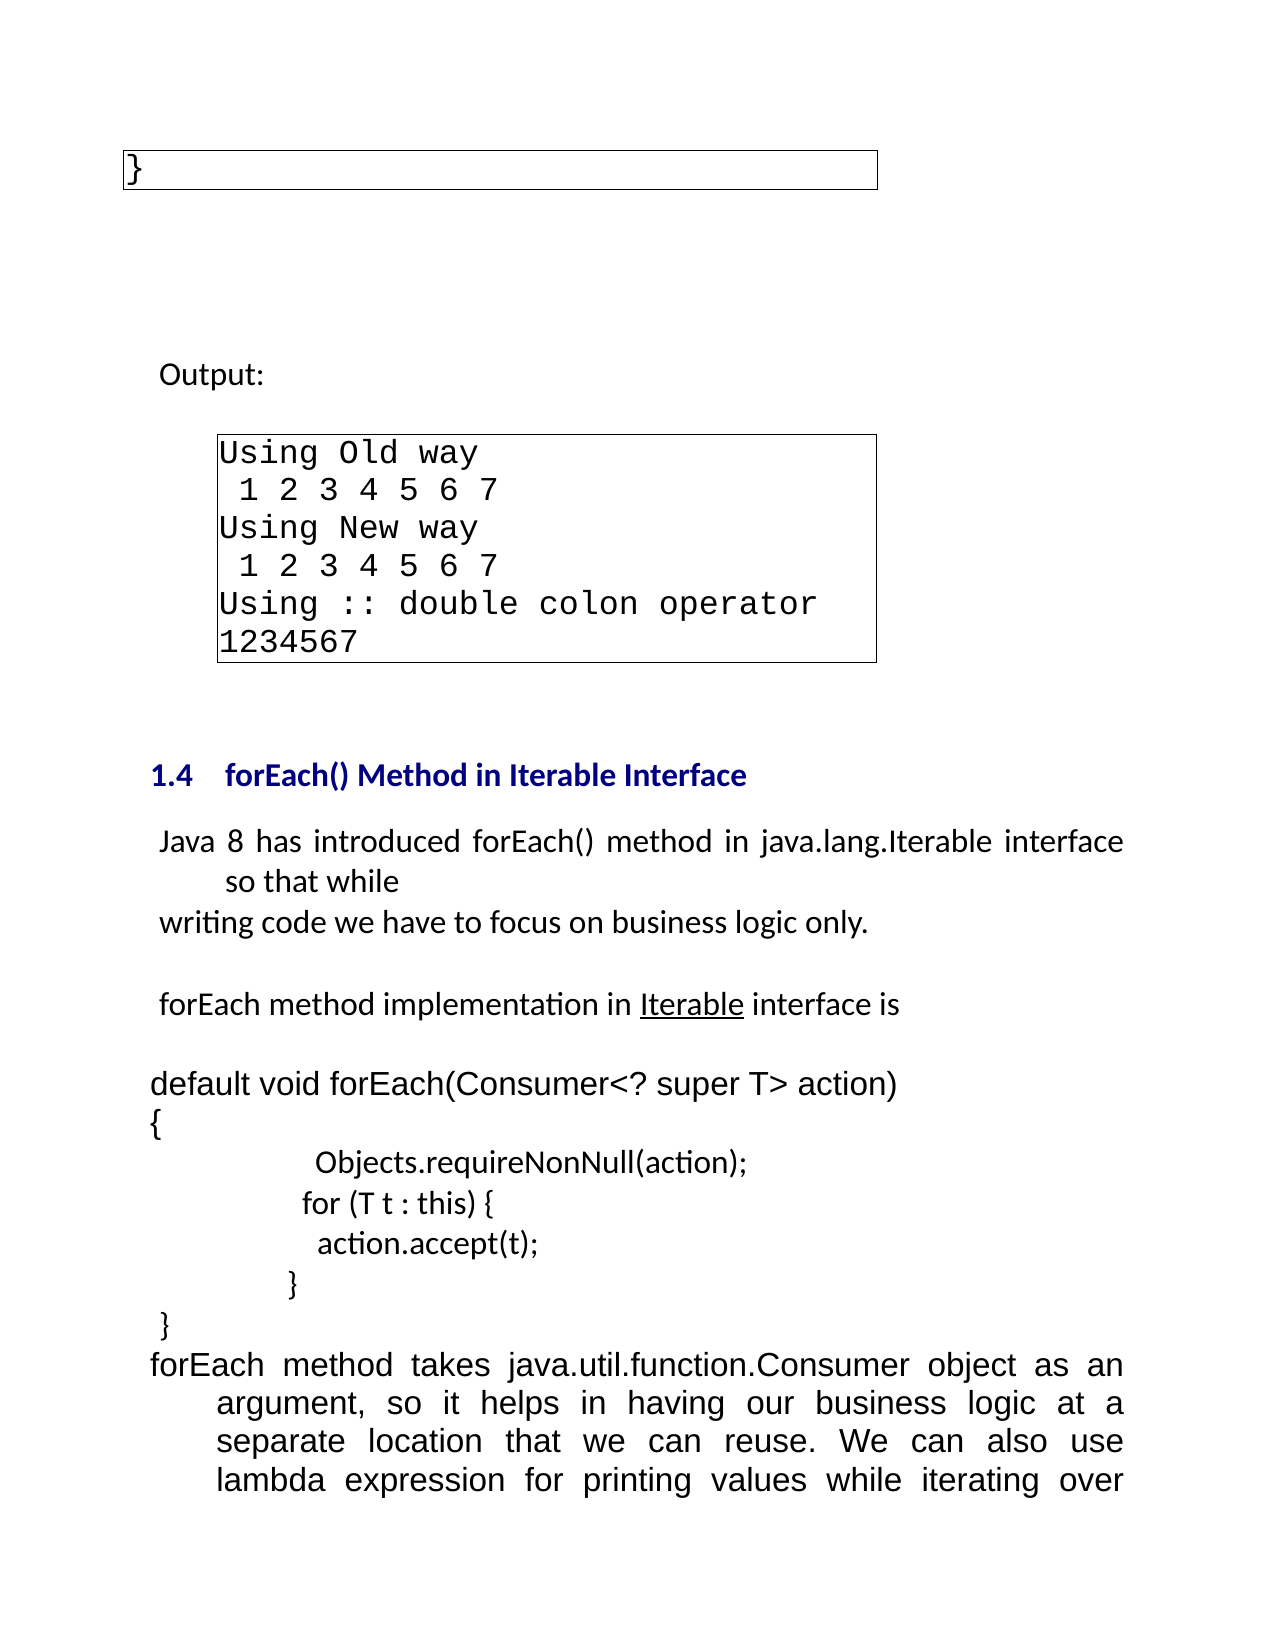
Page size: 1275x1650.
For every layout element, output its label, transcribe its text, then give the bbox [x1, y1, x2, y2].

text default void forEach(Consumer<? super T> action) [150, 1064, 1125, 1102]
text forEach method takes java.util.function.Consumer object as an argument, so it helps in having our business logic at a separate location that we can reuse. We can also use lambda expression for printing values while iterating over [150, 1344, 1125, 1498]
list forEach method implementation in Iterable interface is [159, 983, 1125, 1023]
list } [159, 1304, 1125, 1344]
list writing code we have to focus on business logic only. [159, 901, 1125, 942]
list Objects.requireNonNull(action); [159, 1141, 1125, 1182]
text { [150, 1102, 1125, 1141]
table_header Using Old way 1 2 3 4 5 6 7 Using New way 1 2 3 4 5 6 7 Using :: double colon operator 1234567 [218, 435, 876, 662]
list } [159, 1263, 1125, 1304]
subtitle forEach() Method in Iterable Interface [150, 754, 1125, 795]
list for (T t : this) { [159, 1182, 1125, 1222]
list Output: [159, 353, 1125, 393]
table_header } [124, 151, 877, 189]
list action.accept(t); [159, 1222, 1125, 1263]
list Java 8 has introduced forEach() method in java.lang.Iterable interface so that while [159, 820, 1125, 901]
